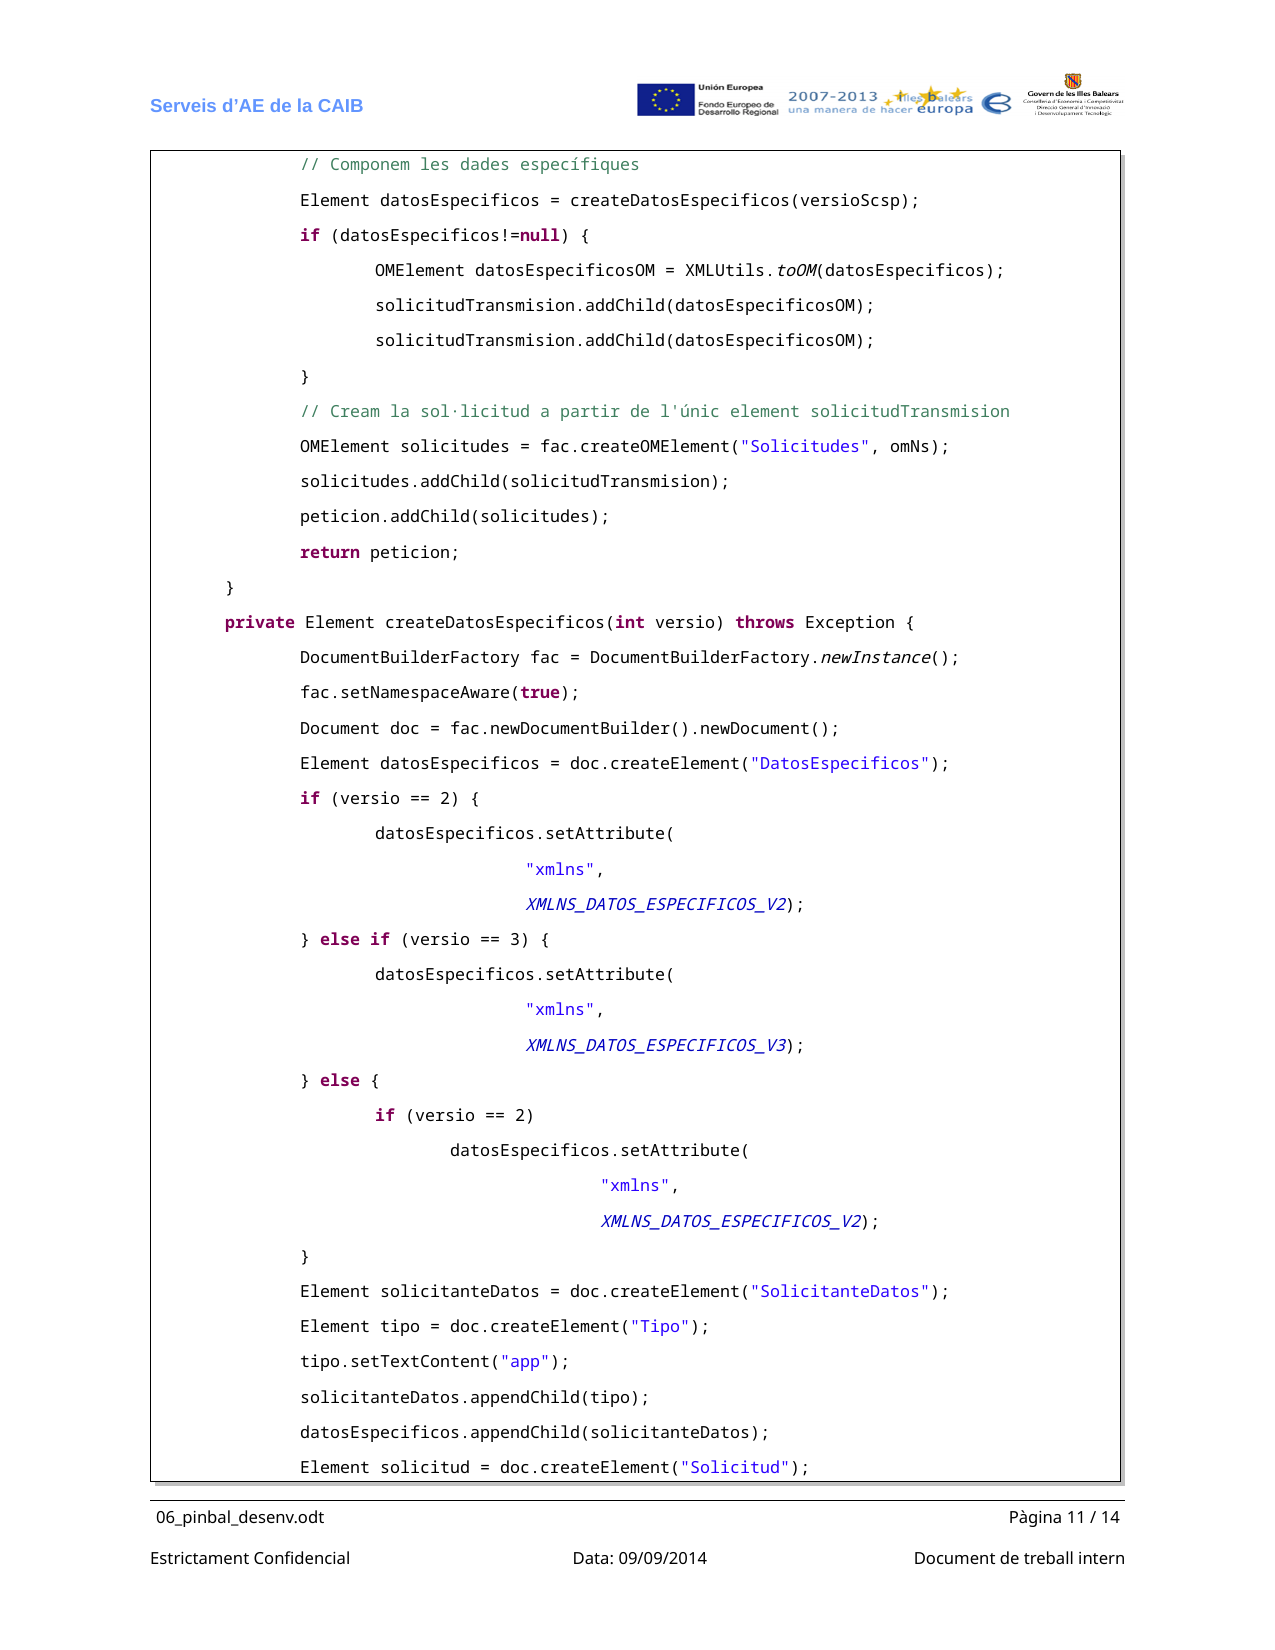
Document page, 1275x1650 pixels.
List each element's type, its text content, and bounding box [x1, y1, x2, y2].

text Element tipo = doc.createElement("Tipo"); [151, 1312, 1120, 1338]
text solicitanteDatos.appendChild(tipo); [151, 1382, 1120, 1408]
text Element solicitanteDatos = doc.createElement("SolicitanteDatos"); [151, 1277, 1120, 1302]
picture [636, 73, 1125, 116]
text if (versio == 2) { [151, 784, 1120, 809]
text "xmlns", [151, 995, 1120, 1021]
text } [151, 361, 1120, 387]
text "xmlns", [151, 1171, 1120, 1197]
text peticion.addChild(solicitudes); [151, 502, 1120, 528]
text XMLNS_DATOS_ESPECIFICOS_V3); [151, 1030, 1120, 1056]
text datosEspecificos.setAttribute( [151, 1136, 1120, 1162]
text Element datosEspecificos = doc.createElement("DatosEspecificos"); [151, 748, 1120, 774]
text tipo.setTextContent("app"); [151, 1347, 1120, 1373]
text XMLNS_DATOS_ESPECIFICOS_V2); [151, 1206, 1120, 1232]
text XMLNS_DATOS_ESPECIFICOS_V2); [151, 889, 1120, 915]
text } else if (versio == 3) { [151, 924, 1120, 950]
text OMElement datosEspecificosOM = XMLUtils.toOM(datosEspecificos); [151, 256, 1120, 281]
text } else { [151, 1065, 1120, 1091]
text if (versio == 2) [151, 1101, 1120, 1126]
text Element solicitud = doc.createElement("Solicitud"); [151, 1453, 1120, 1481]
text // Cream la sol·licitud a partir de l'únic element solicitudTransmision [151, 396, 1120, 422]
text datosEspecificos.appendChild(solicitanteDatos); [151, 1417, 1120, 1443]
text // Componem les dades específiques [151, 151, 1120, 176]
text } [151, 572, 1120, 598]
text return peticion; [151, 537, 1120, 563]
text datosEspecificos.setAttribute( [151, 960, 1120, 986]
text } [151, 1241, 1120, 1267]
text solicitudTransmision.addChild(datosEspecificosOM); [151, 326, 1120, 352]
text solicitudTransmision.addChild(datosEspecificosOM); [151, 291, 1120, 317]
text OMElement solicitudes = fac.createOMElement("Solicitudes", omNs); [151, 432, 1120, 457]
text DocumentBuilderFactory fac = DocumentBuilderFactory.newInstance(); [151, 643, 1120, 669]
text datosEspecificos.setAttribute( [151, 819, 1120, 845]
text solicitudes.addChild(solicitudTransmision); [151, 467, 1120, 493]
text "xmlns", [151, 854, 1120, 880]
text if (datosEspecificos!=null) { [151, 220, 1120, 246]
text private Element createDatosEspecificos(int versio) throws Exception { [151, 608, 1120, 633]
text Element datosEspecificos = createDatosEspecificos(versioScsp); [151, 185, 1120, 211]
text fac.setNamespaceAware(true); [151, 678, 1120, 704]
text Document doc = fac.newDocumentBuilder().newDocument(); [151, 713, 1120, 739]
